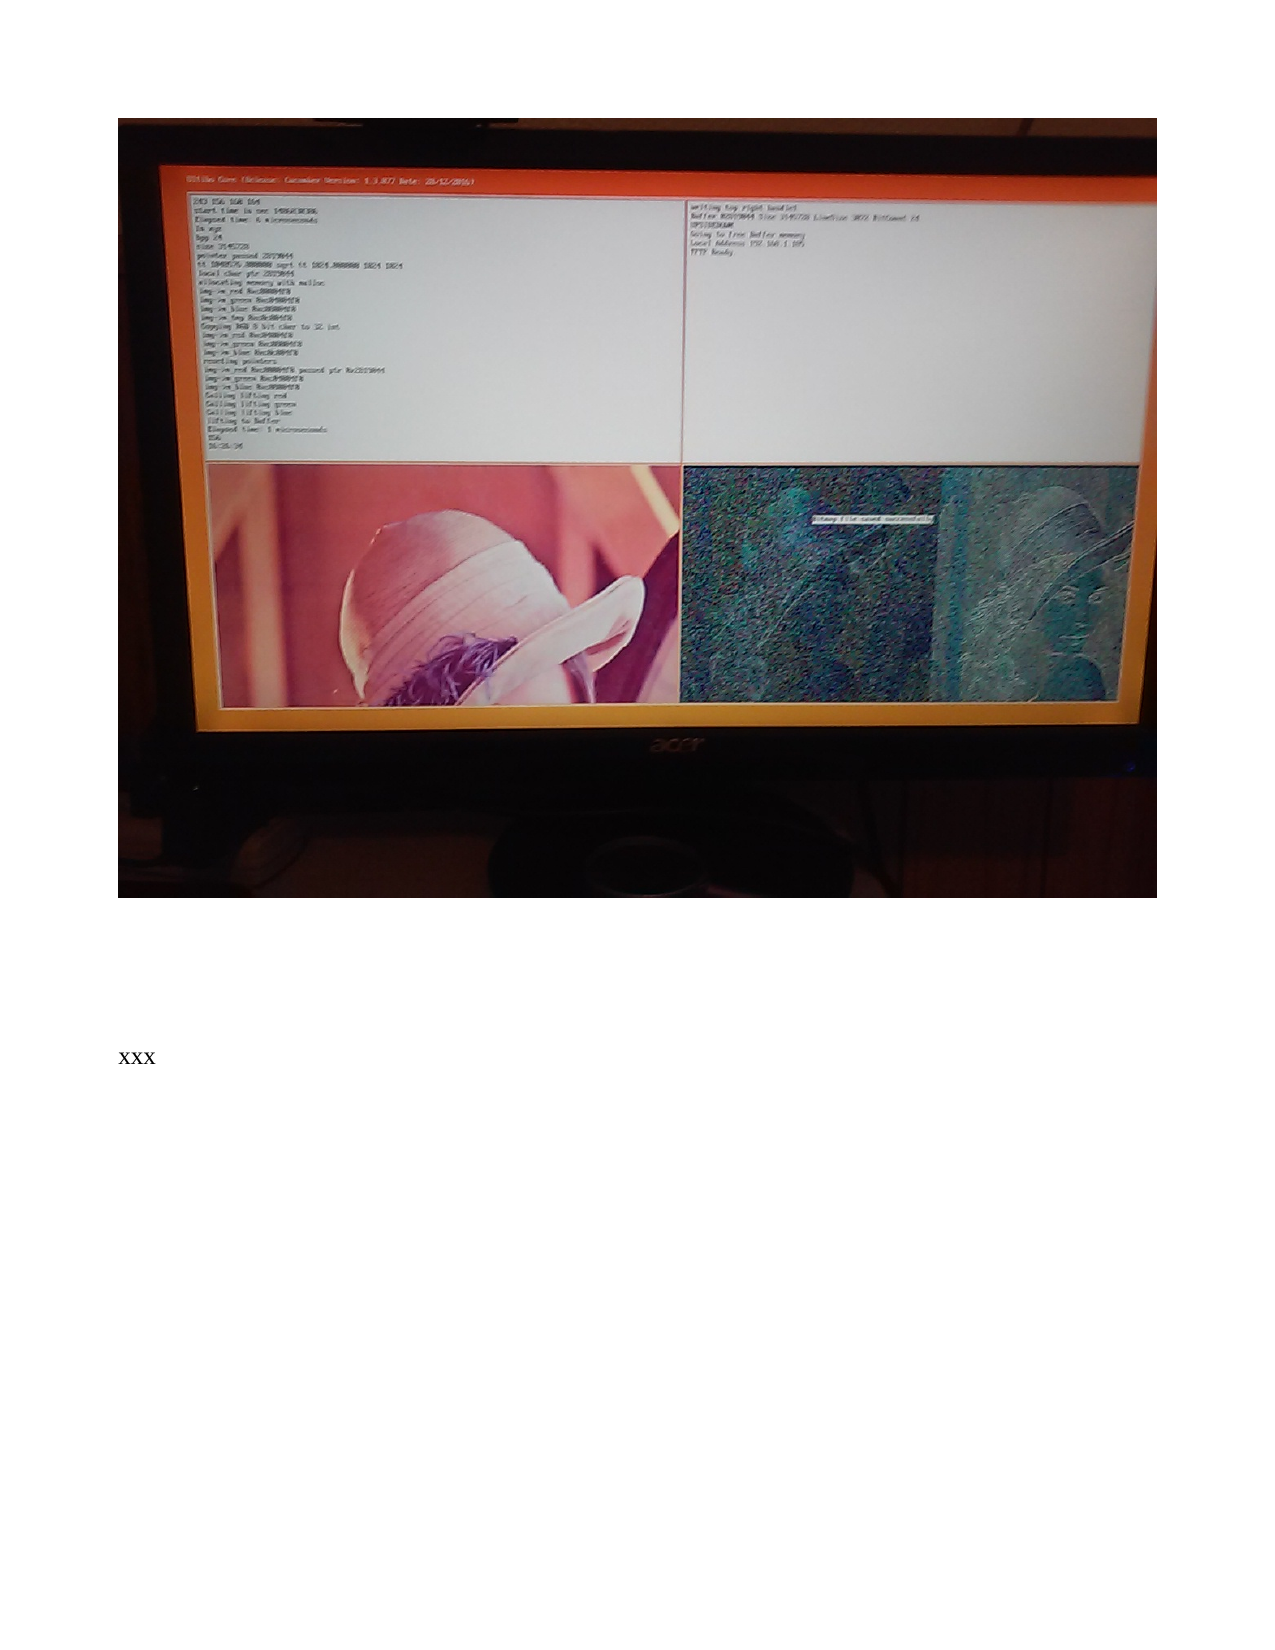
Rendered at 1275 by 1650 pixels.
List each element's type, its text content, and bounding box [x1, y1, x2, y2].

picture [118, 118, 1157, 898]
text xxx [118, 1041, 1157, 1070]
